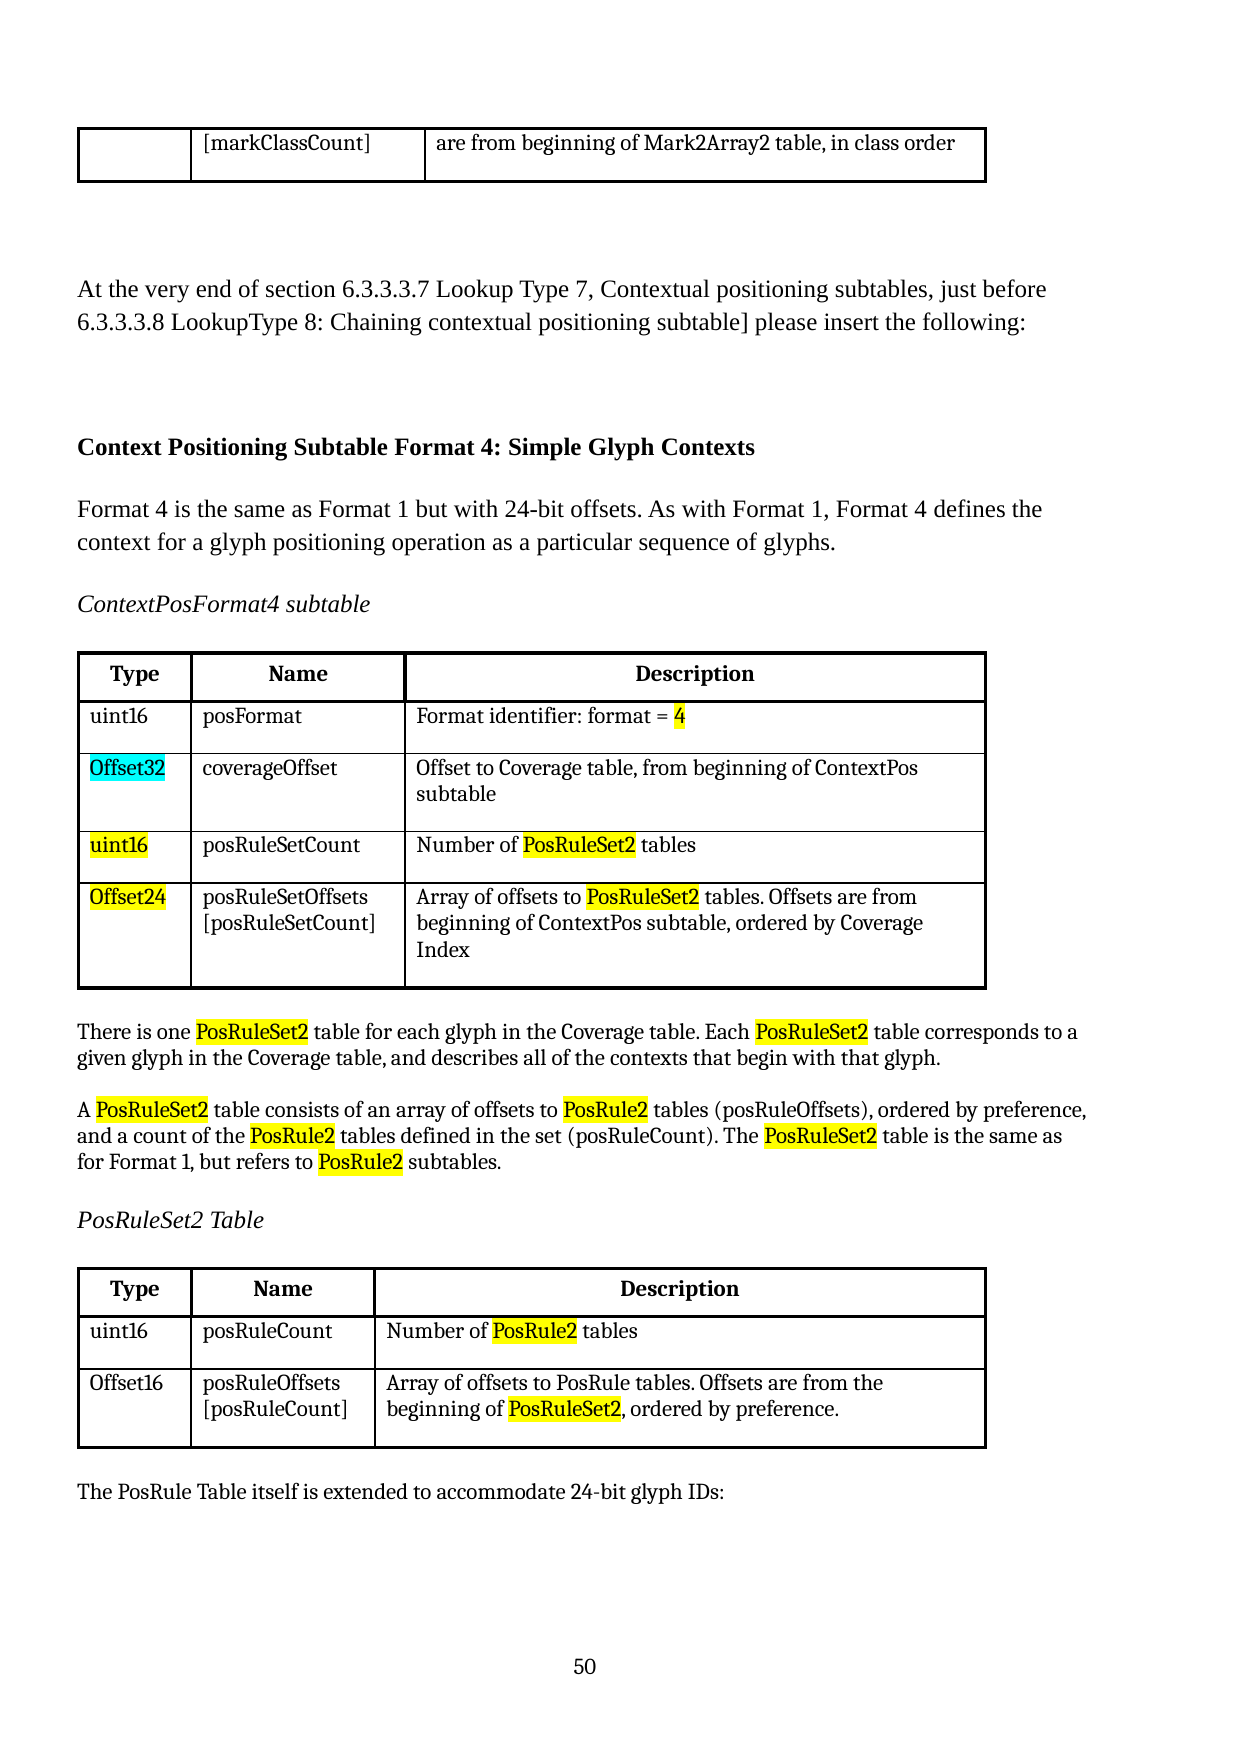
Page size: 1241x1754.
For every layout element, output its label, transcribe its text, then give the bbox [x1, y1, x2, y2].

text The PosRule Table itself is extended to accommodate 24-bit glyph IDs: [77, 1478, 1093, 1505]
table_cell uint16 [80, 703, 190, 753]
table_cell Offset24 [80, 884, 190, 986]
table_cell Offset to Coverage table, from beginning of ContextPos subtable [406, 754, 984, 831]
table_header Name [193, 655, 403, 699]
text Context Positioning Subtable Format 4: Simple Glyph Contexts [77, 432, 1093, 461]
table_cell posRuleSetOffsets [posRuleSetCount] [192, 884, 404, 986]
text At the very end of section 6.3.3.3.7 Lookup Type 7, Contextual positioning subtables, just before 6.3.3.3.8 LookupType 8: Chaining contextual positioning subtable] please insert the following: [77, 274, 1093, 336]
table_cell [markClassCount] [192, 130, 424, 180]
table_cell uint16 [80, 1318, 190, 1368]
text ContextPosFormat4 subtable [77, 589, 1093, 618]
table_cell posRuleOffsets [posRuleCount] [192, 1370, 374, 1446]
table_cell Number of PosRuleSet2 tables [406, 832, 984, 882]
table_cell posRuleCount [192, 1318, 374, 1368]
text Format 4 is the same as Format 1 but with 24-bit offsets. As with Format 1, Format 4 defines the context for a glyph positioning operation as a particular sequence of glyphs. [77, 494, 1093, 556]
table_cell Offset16 [80, 1370, 190, 1446]
table_header Type [80, 655, 190, 699]
table_cell are from beginning of Mark2Array2 table, in class order [426, 130, 984, 180]
text There is one PosRuleSet2 table for each glyph in the Coverage table. Each PosRuleSet2 table corresponds to a given glyph in the Coverage table, and describes all of the contexts that begin with that glyph. [77, 1019, 1093, 1071]
table_cell Offset32 [80, 754, 190, 831]
table_header Description [407, 655, 984, 699]
text PosRuleSet2 Table [77, 1205, 1093, 1233]
table_cell posFormat [192, 703, 404, 753]
table_cell [80, 130, 190, 180]
table_cell Array of offsets to PosRule tables. Offsets are from the beginning of PosRuleSet2, ordered by preference. [376, 1370, 984, 1446]
table_cell uint16 [80, 832, 190, 882]
table_cell Array of offsets to PosRuleSet2 tables. Offsets are from beginning of ContextPos subtable, ordered by Coverage Index [406, 884, 984, 986]
table_cell coverageOffset [192, 754, 404, 831]
table_cell Format identifier: format = 4 [406, 703, 984, 753]
text A PosRuleSet2 table consists of an array of offsets to PosRule2 tables (posRuleOffsets), ordered by preference, and a count of the PosRule2 tables defined in the set (posRuleCount). The PosRuleSet2 table is the same as for Format 1, but refers to PosRule2 subtables. [77, 1096, 1093, 1176]
table_cell posRuleSetCount [192, 832, 404, 882]
table_header Name [193, 1270, 373, 1315]
table_header Description [376, 1270, 984, 1315]
table_cell Number of PosRule2 tables [376, 1318, 984, 1368]
table_header Type [80, 1270, 190, 1315]
